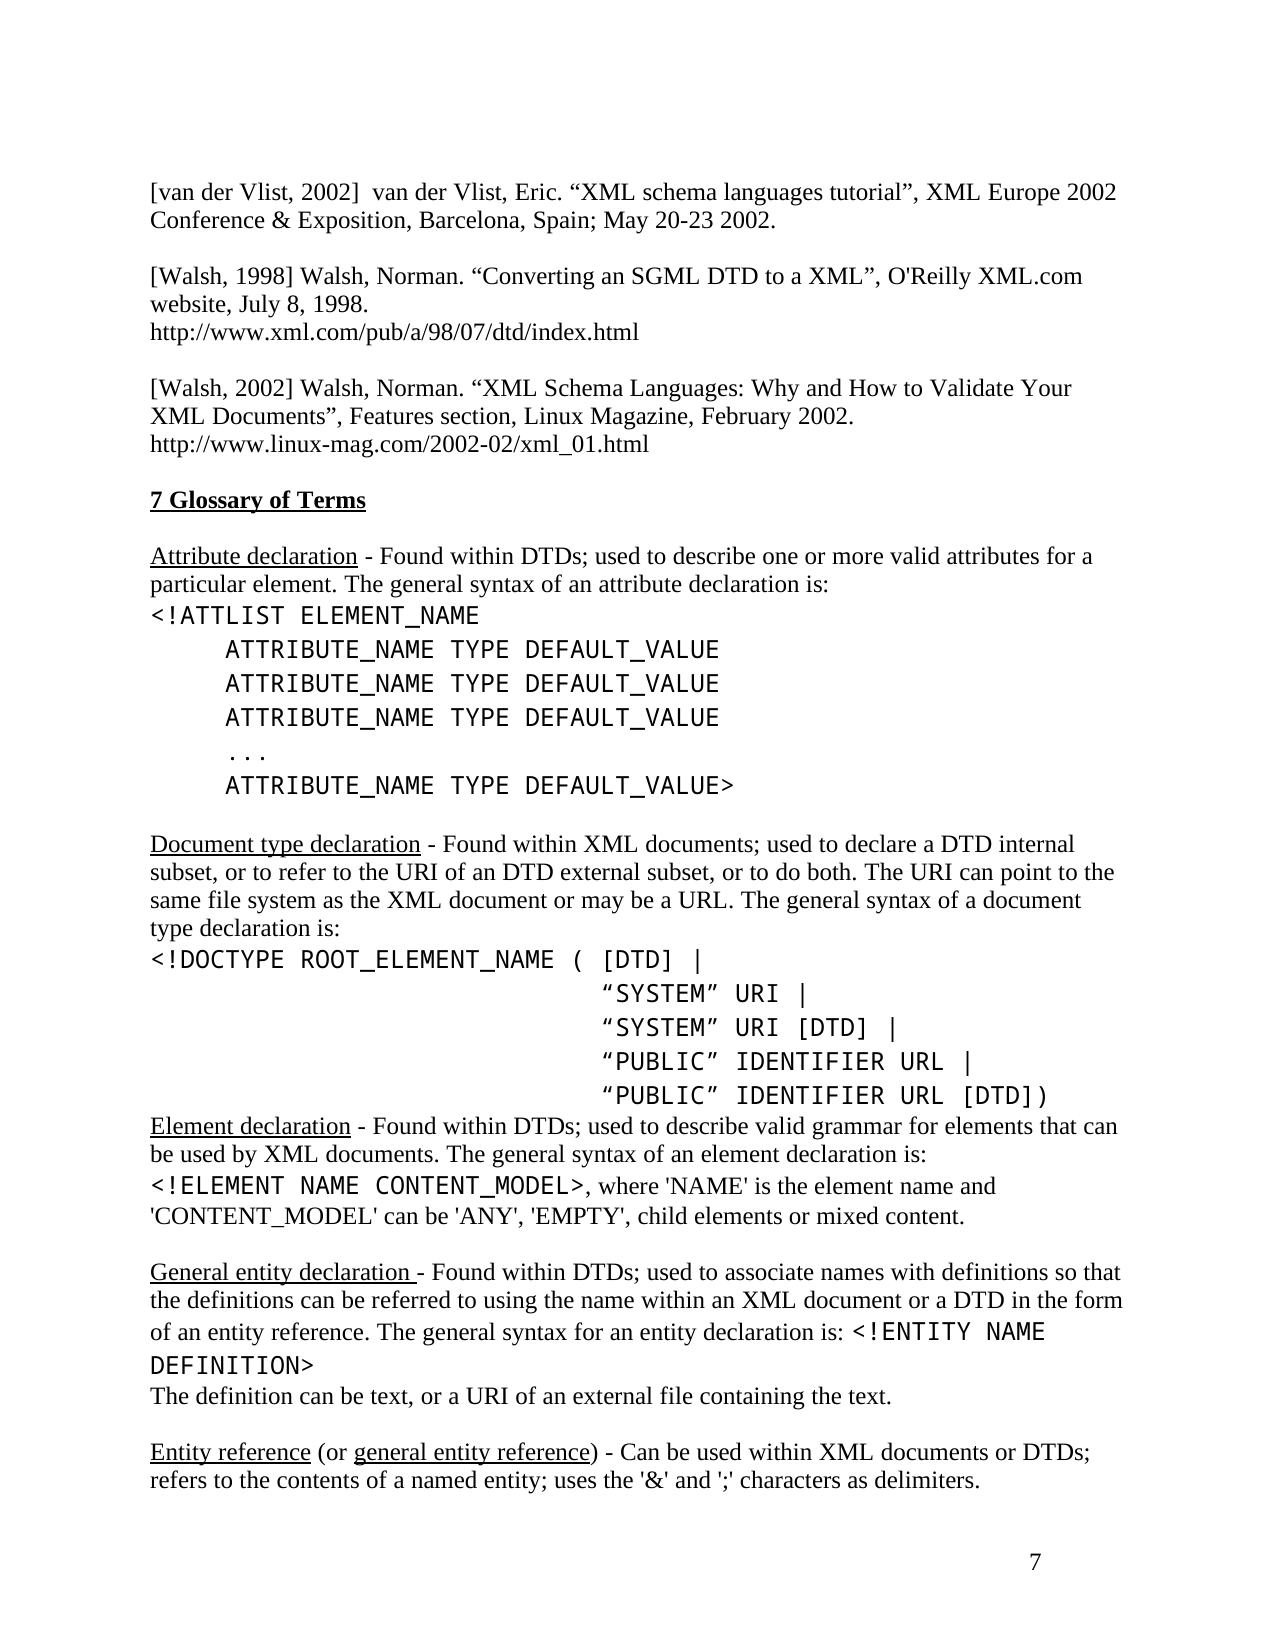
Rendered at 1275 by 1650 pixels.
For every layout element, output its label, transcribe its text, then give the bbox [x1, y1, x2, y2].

text [Walsh, 1998] Walsh, Norman. “Converting an SGML DTD to a XML”, O'Reilly XML.com website, July 8, 1998. [150, 262, 1125, 318]
text “PUBLIC” IDENTIFIER URL [DTD]) [150, 1078, 1125, 1112]
text ATTRIBUTE_NAME TYPE DEFAULT_VALUE> [150, 768, 1125, 802]
text “SYSTEM” URI [DTD] | [150, 1010, 1125, 1044]
text “PUBLIC” IDENTIFIER URL | [150, 1044, 1125, 1078]
text <!ELEMENT NAME CONTENT_MODEL>, where 'NAME' is the element name and 'CONTENT_MODEL' can be 'ANY', 'EMPTY', child elements or mixed content. [150, 1168, 1125, 1230]
text “SYSTEM” URI | [150, 976, 1125, 1010]
text http://www.linux-mag.com/2002-02/xml_01.html [150, 430, 1125, 458]
text ... [150, 734, 1125, 768]
text <!DOCTYPE ROOT_ELEMENT_NAME ( [DTD] | [150, 942, 1125, 976]
text http://www.xml.com/pub/a/98/07/dtd/index.html [150, 318, 1125, 346]
text Document type declaration - Found within XML documents; used to declare a DTD internal subset, or to refer to the URI of an DTD external subset, or to do both. The URI can point to the same file system as the XML document or may be a URL. The general syntax of a document type declaration is: [150, 830, 1125, 942]
text [Walsh, 2002] Walsh, Norman. “XML Schema Languages: Why and How to Validate Your XML Documents”, Features section, Linux Magazine, February 2002. [150, 374, 1125, 430]
text Entity reference (or general entity reference) - Can be used within XML documents or DTDs; refers to the contents of a named entity; uses the '&' and ';' characters as delimiters. [150, 1438, 1125, 1494]
text ATTRIBUTE_NAME TYPE DEFAULT_VALUE [150, 632, 1125, 666]
text Attribute declaration - Found within DTDs; used to describe one or more valid attributes for a particular element. The general syntax of an attribute declaration is: <!ATTLIST ELEMENT_NAME [150, 542, 1125, 632]
text ATTRIBUTE_NAME TYPE DEFAULT_VALUE [150, 700, 1125, 734]
text General entity declaration - Found within DTDs; used to associate names with definitions so that the definitions can be referred to using the name within an XML document or a DTD in the form of an entity reference. The general syntax for an entity declaration is: <!ENTITY NAME DEFINITION> [150, 1258, 1125, 1382]
text [van der Vlist, 2002] van der Vlist, Eric. “XML schema languages tutorial”, XML Europe 2002 Conference & Exposition, Barcelona, Spain; May 20-23 2002. [150, 178, 1125, 234]
text 7 Glossary of Terms [150, 486, 1125, 514]
text ATTRIBUTE_NAME TYPE DEFAULT_VALUE [150, 666, 1125, 700]
text The definition can be text, or a URI of an external file containing the text. [150, 1382, 1125, 1410]
text Element declaration - Found within DTDs; used to describe valid grammar for elements that can be used by XML documents. The general syntax of an element declaration is: [150, 1112, 1125, 1168]
